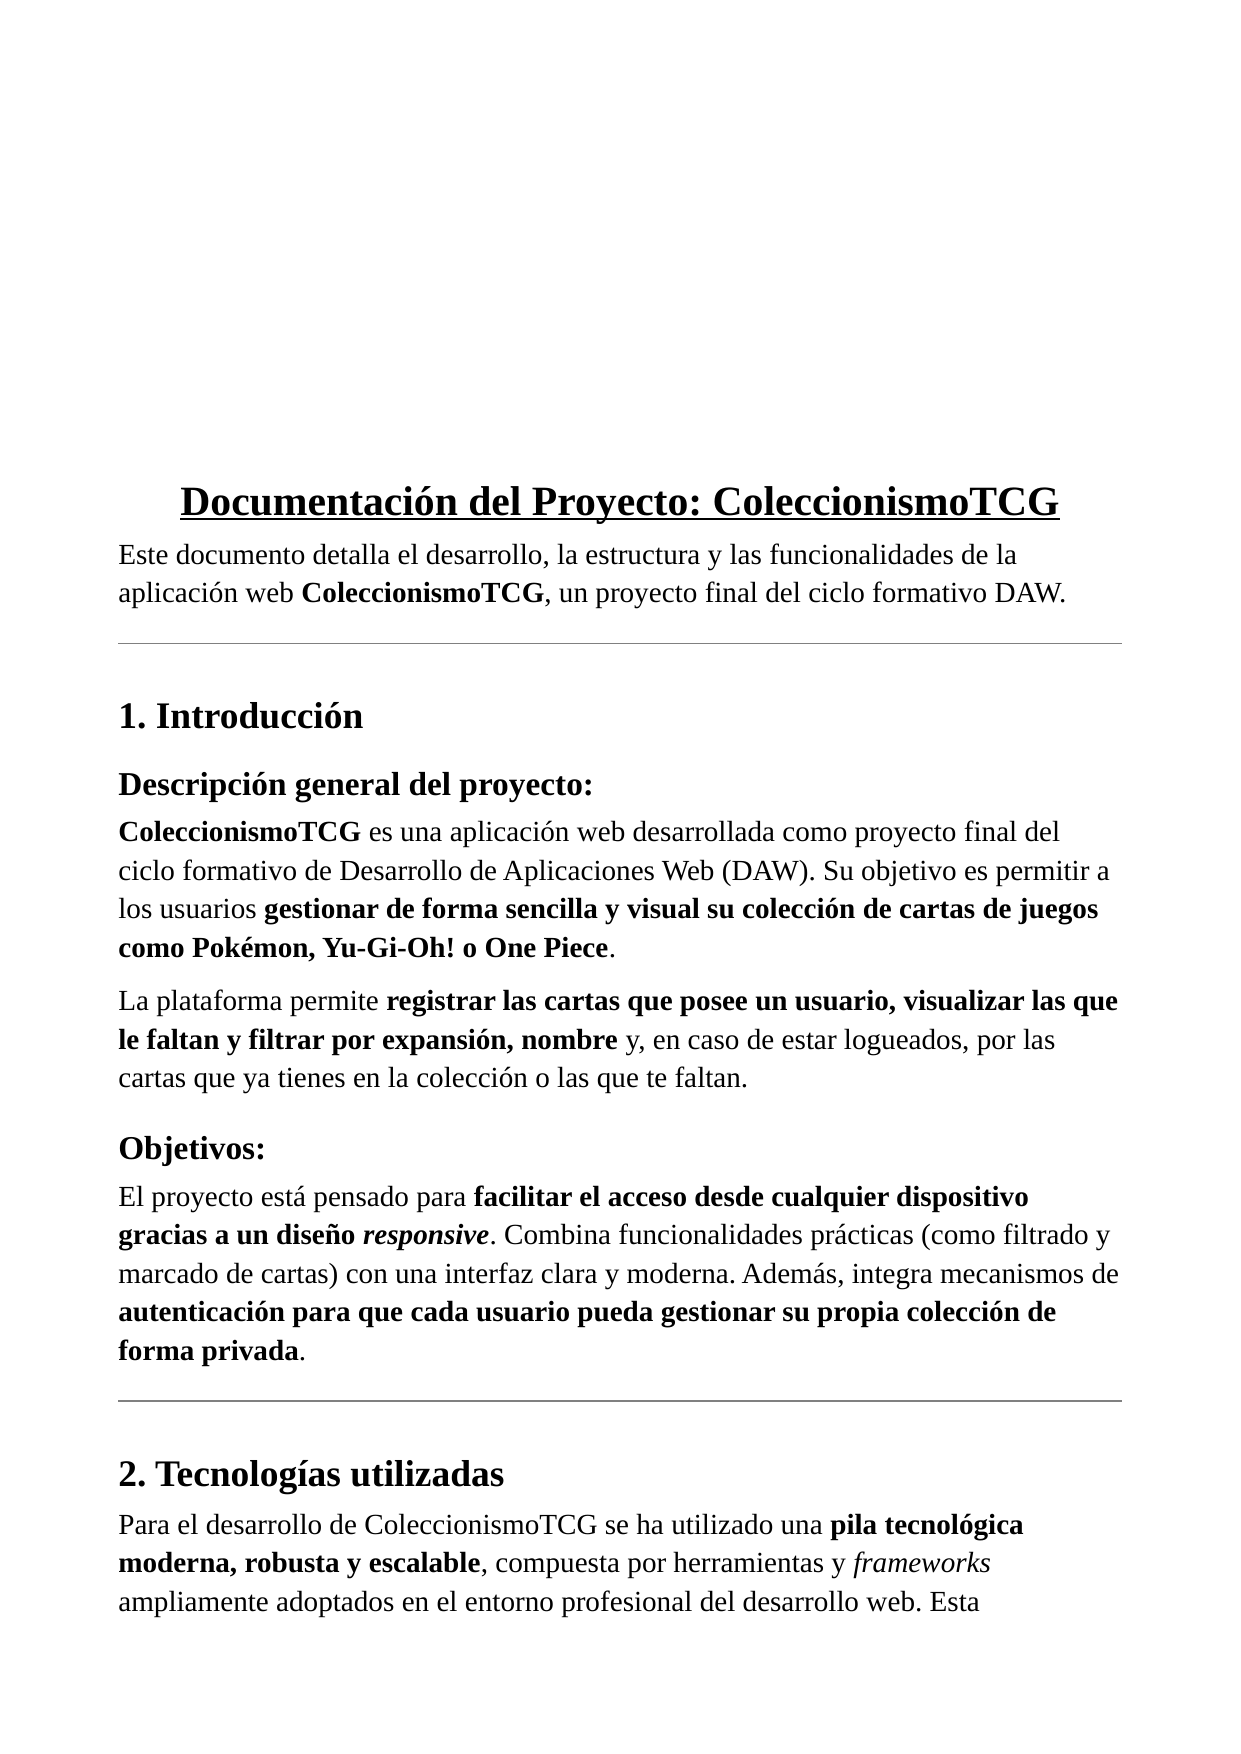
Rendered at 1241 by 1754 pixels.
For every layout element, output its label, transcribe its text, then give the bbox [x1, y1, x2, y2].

text Este documento detalla el desarrollo, la estructura y las funcionalidades de la aplicación web ColeccionismoTCG, un proyecto final del ciclo formativo DAW. [118, 537, 1122, 609]
subtitle 1. Introducción [118, 693, 1122, 737]
text Para el desarrollo de ColeccionismoTCG se ha utilizado una pila tecnológica moderna, robusta y escalable, compuesta por herramientas y frameworks ampliamente adoptados en el entorno profesional del desarrollo web. Esta [118, 1507, 1122, 1618]
subtitle 2. Tecnologías utilizadas [118, 1451, 1122, 1494]
subtitle Objetivos: [118, 1128, 1122, 1166]
text El proyecto está pensado para facilitar el acceso desde cualquier dispositivo gracias a un diseño responsive. Combina funcionalidades prácticas (como filtrado y marcado de cartas) con una interfaz clara y moderna. Además, integra mecanismos de autenticación para que cada usuario pueda gestionar su propia colección de forma privada. [118, 1179, 1122, 1367]
subtitle Documentación del Proyecto: ColeccionismoTCG [118, 476, 1122, 524]
text La plataforma permite registrar las cartas que posee un usuario, visualizar las que le faltan y filtrar por expansión, nombre y, en caso de estar logueados, por las cartas que ya tienes en la colección o las que te faltan. [118, 983, 1122, 1094]
text ColeccionismoTCG es una aplicación web desarrollada como proyecto final del ciclo formativo de Desarrollo de Aplicaciones Web (DAW). Su objetivo es permitir a los usuarios gestionar de forma sencilla y visual su colección de cartas de juegos como Pokémon, Yu-Gi-Oh! o One Piece. [118, 814, 1122, 964]
subtitle Descripción general del proyecto: [118, 764, 1122, 802]
